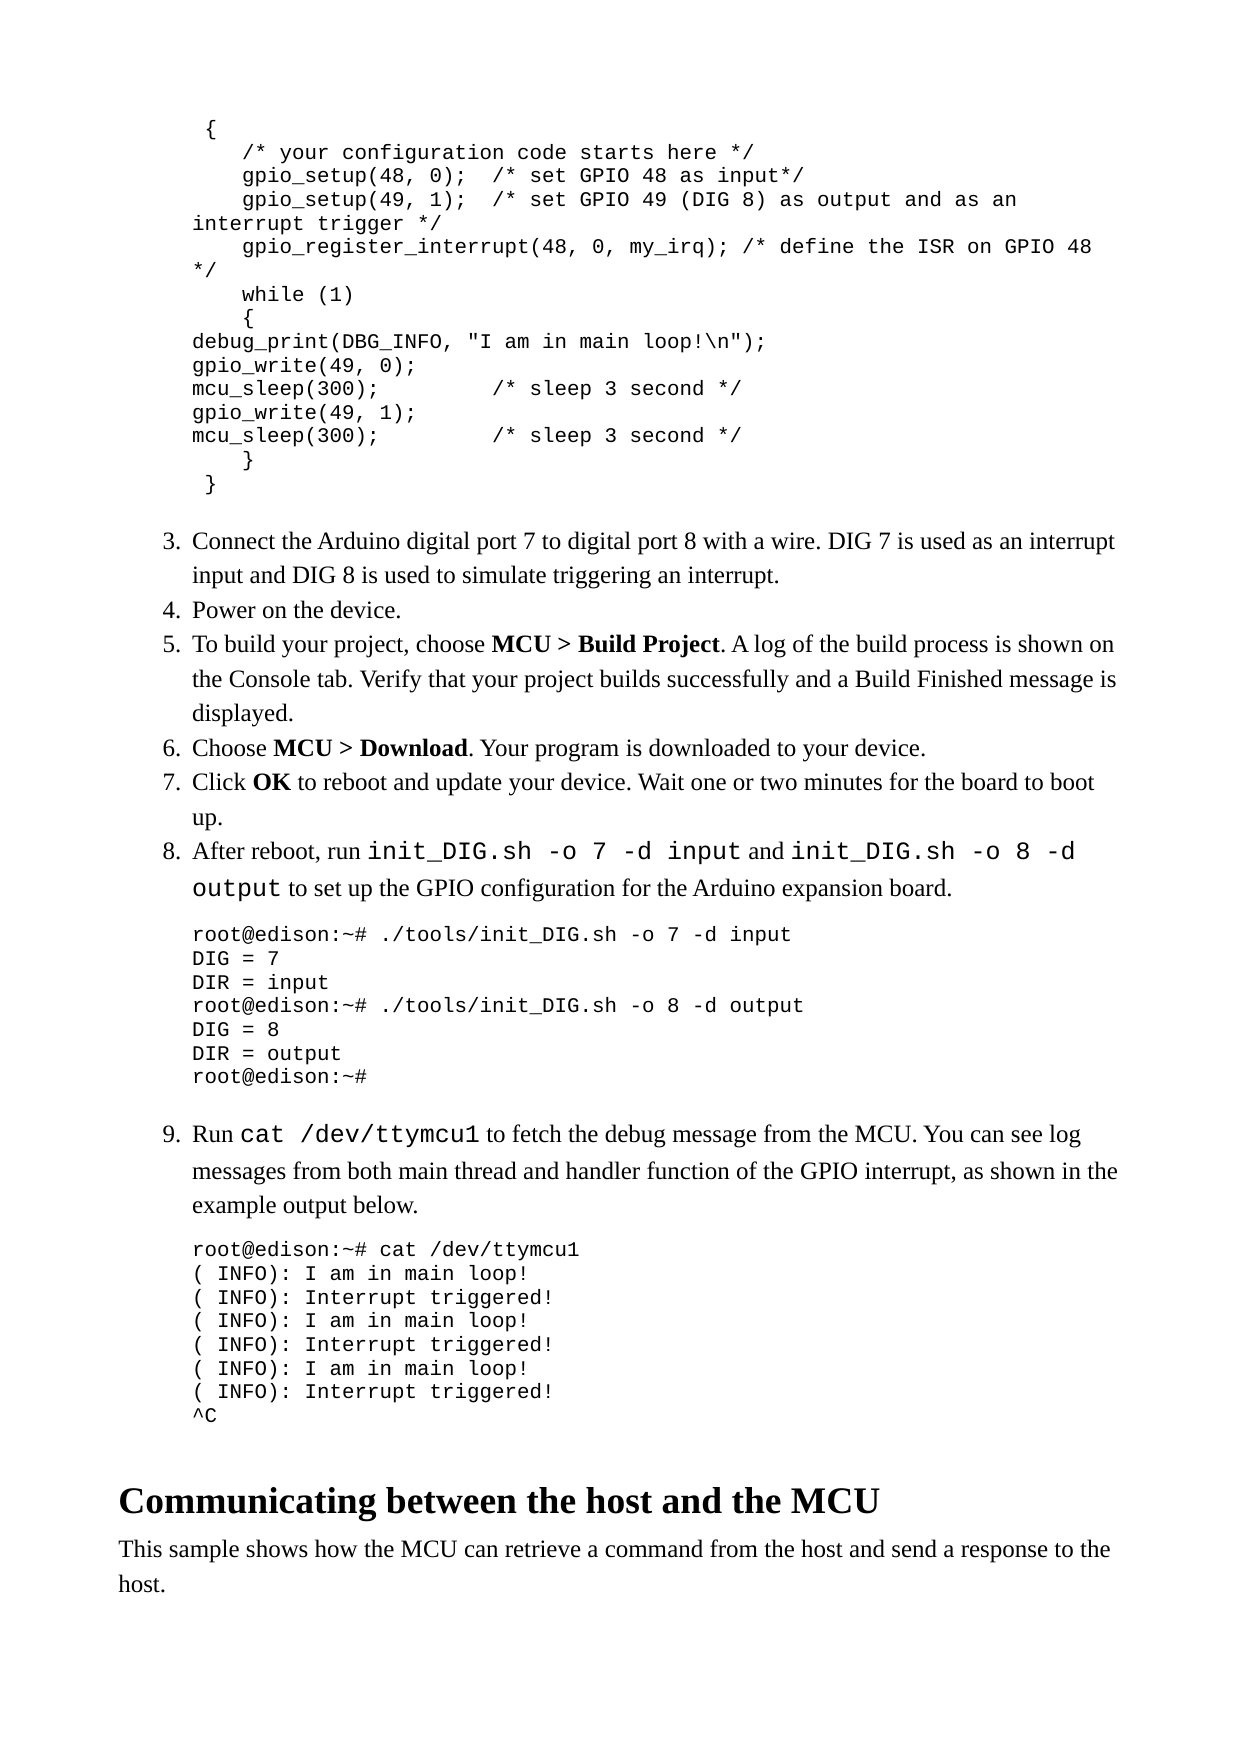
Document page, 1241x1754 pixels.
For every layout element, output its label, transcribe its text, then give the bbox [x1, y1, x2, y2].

list ( INFO): Interrupt triggered! [162, 1334, 1122, 1358]
list { [162, 118, 1122, 142]
list Connect the Arduino digital port 7 to digital port 8 with a wire. DIG 7 is used as an interrupt input and DIG 8 is used to simulate triggering an interrupt. [162, 526, 1122, 589]
list root@edison:~# cat /dev/ttymcu1 [162, 1239, 1122, 1263]
list Run cat /dev/ttymcu1 to fetch the debug message from the MCU. You can see log messages from both main thread and handler function of the GPIO interrupt, as shown in the example output below. [162, 1119, 1122, 1219]
list Choose MCU > Download. Your program is downloaded to your device. [162, 733, 1122, 762]
list } [162, 449, 1122, 473]
list { [162, 307, 1122, 331]
list gpio_setup(49, 1); /* set GPIO 49 (DIG 8) as output and as an interrupt trigger */ [162, 189, 1122, 236]
list ( INFO): Interrupt triggered! [162, 1381, 1122, 1405]
list DIR = input [162, 972, 1122, 995]
list while (1) [162, 284, 1122, 307]
list ( INFO): Interrupt triggered! [162, 1287, 1122, 1310]
list After reboot, run init_DIG.sh -o 7 -d input and init_DIG.sh -o 8 -d output to set up the GPIO configuration for the Arduino expansion board. [162, 836, 1122, 904]
list gpio_register_interrupt(48, 0, my_irq); /* define the ISR on GPIO 48 */ [162, 236, 1122, 284]
text This sample shows how the MCU can retrieve a command from the host and send a response to the host. [118, 1534, 1122, 1598]
list DIR = output [162, 1043, 1122, 1066]
list mcu_sleep(300); /* sleep 3 second */ [162, 426, 1122, 449]
list } [162, 473, 1122, 496]
list Power on the device. [162, 595, 1122, 624]
list ^C [162, 1405, 1122, 1429]
list Click OK to reboot and update your device. Wait one or two minutes for the board to boot up. [162, 767, 1122, 831]
list gpio_write(49, 1); [162, 402, 1122, 426]
list gpio_setup(48, 0); /* set GPIO 48 as input*/ [162, 165, 1122, 189]
subtitle Communicating between the host and the MCU [118, 1479, 1122, 1522]
list debug_print(DBG_INFO, "I am in main loop!\n"); [162, 331, 1122, 354]
list /* your configuration code starts here */ [162, 142, 1122, 165]
list ( INFO): I am in main loop! [162, 1310, 1122, 1334]
list root@edison:~# ./tools/init_DIG.sh -o 7 -d input [162, 924, 1122, 948]
list DIG = 8 [162, 1019, 1122, 1043]
list gpio_write(49, 0); [162, 354, 1122, 378]
list ( INFO): I am in main loop! [162, 1358, 1122, 1381]
list root@edison:~# [162, 1066, 1122, 1090]
list DIG = 7 [162, 948, 1122, 972]
list mcu_sleep(300); /* sleep 3 second */ [162, 378, 1122, 402]
list ( INFO): I am in main loop! [162, 1263, 1122, 1287]
list To build your project, choose MCU > Build Project. A log of the build process is shown on the Console tab. Verify that your project builds successfully and a Build Finished message is displayed. [162, 629, 1122, 727]
list root@edison:~# ./tools/init_DIG.sh -o 8 -d output [162, 995, 1122, 1019]
